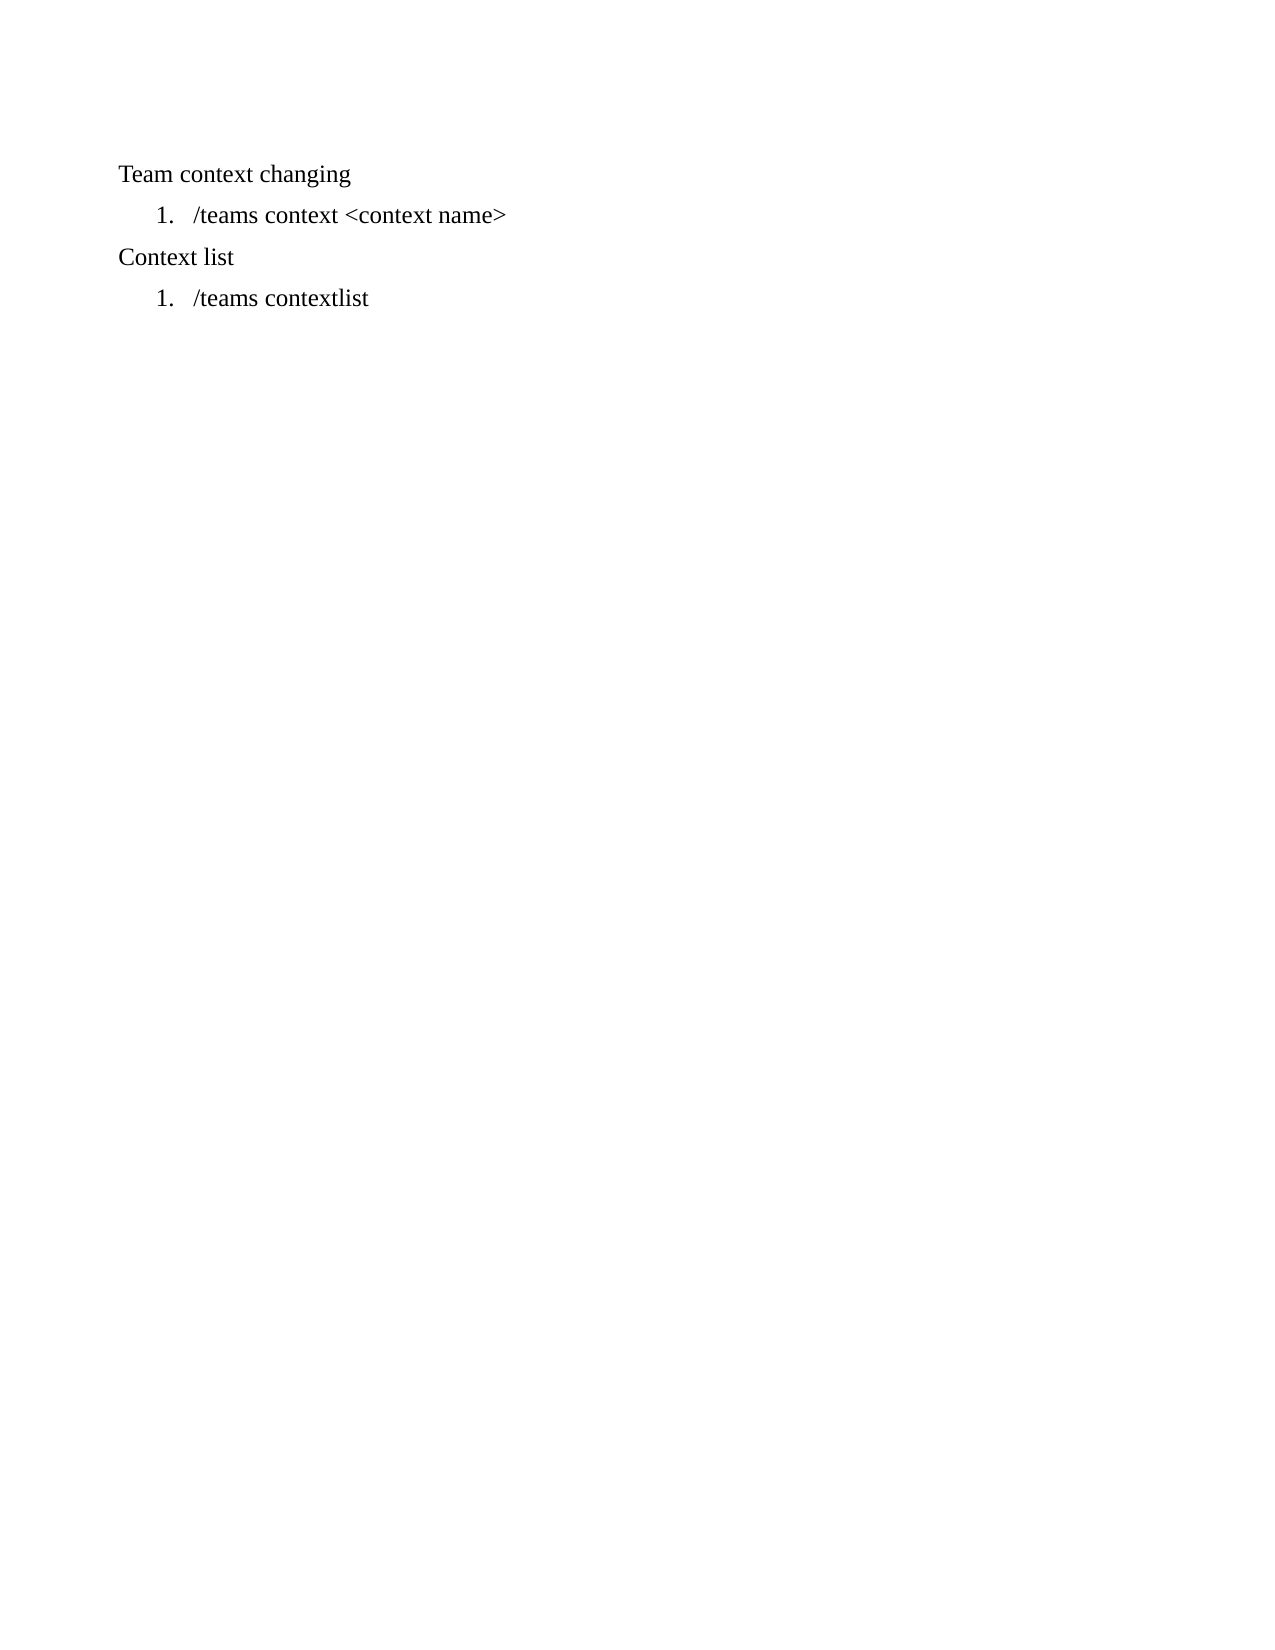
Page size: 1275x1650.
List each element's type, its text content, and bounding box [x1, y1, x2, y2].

text Team context changing [118, 159, 1157, 188]
list /teams context <context name> [156, 201, 1157, 229]
list /teams contextlist [156, 283, 1157, 312]
text Context list [118, 242, 1157, 271]
